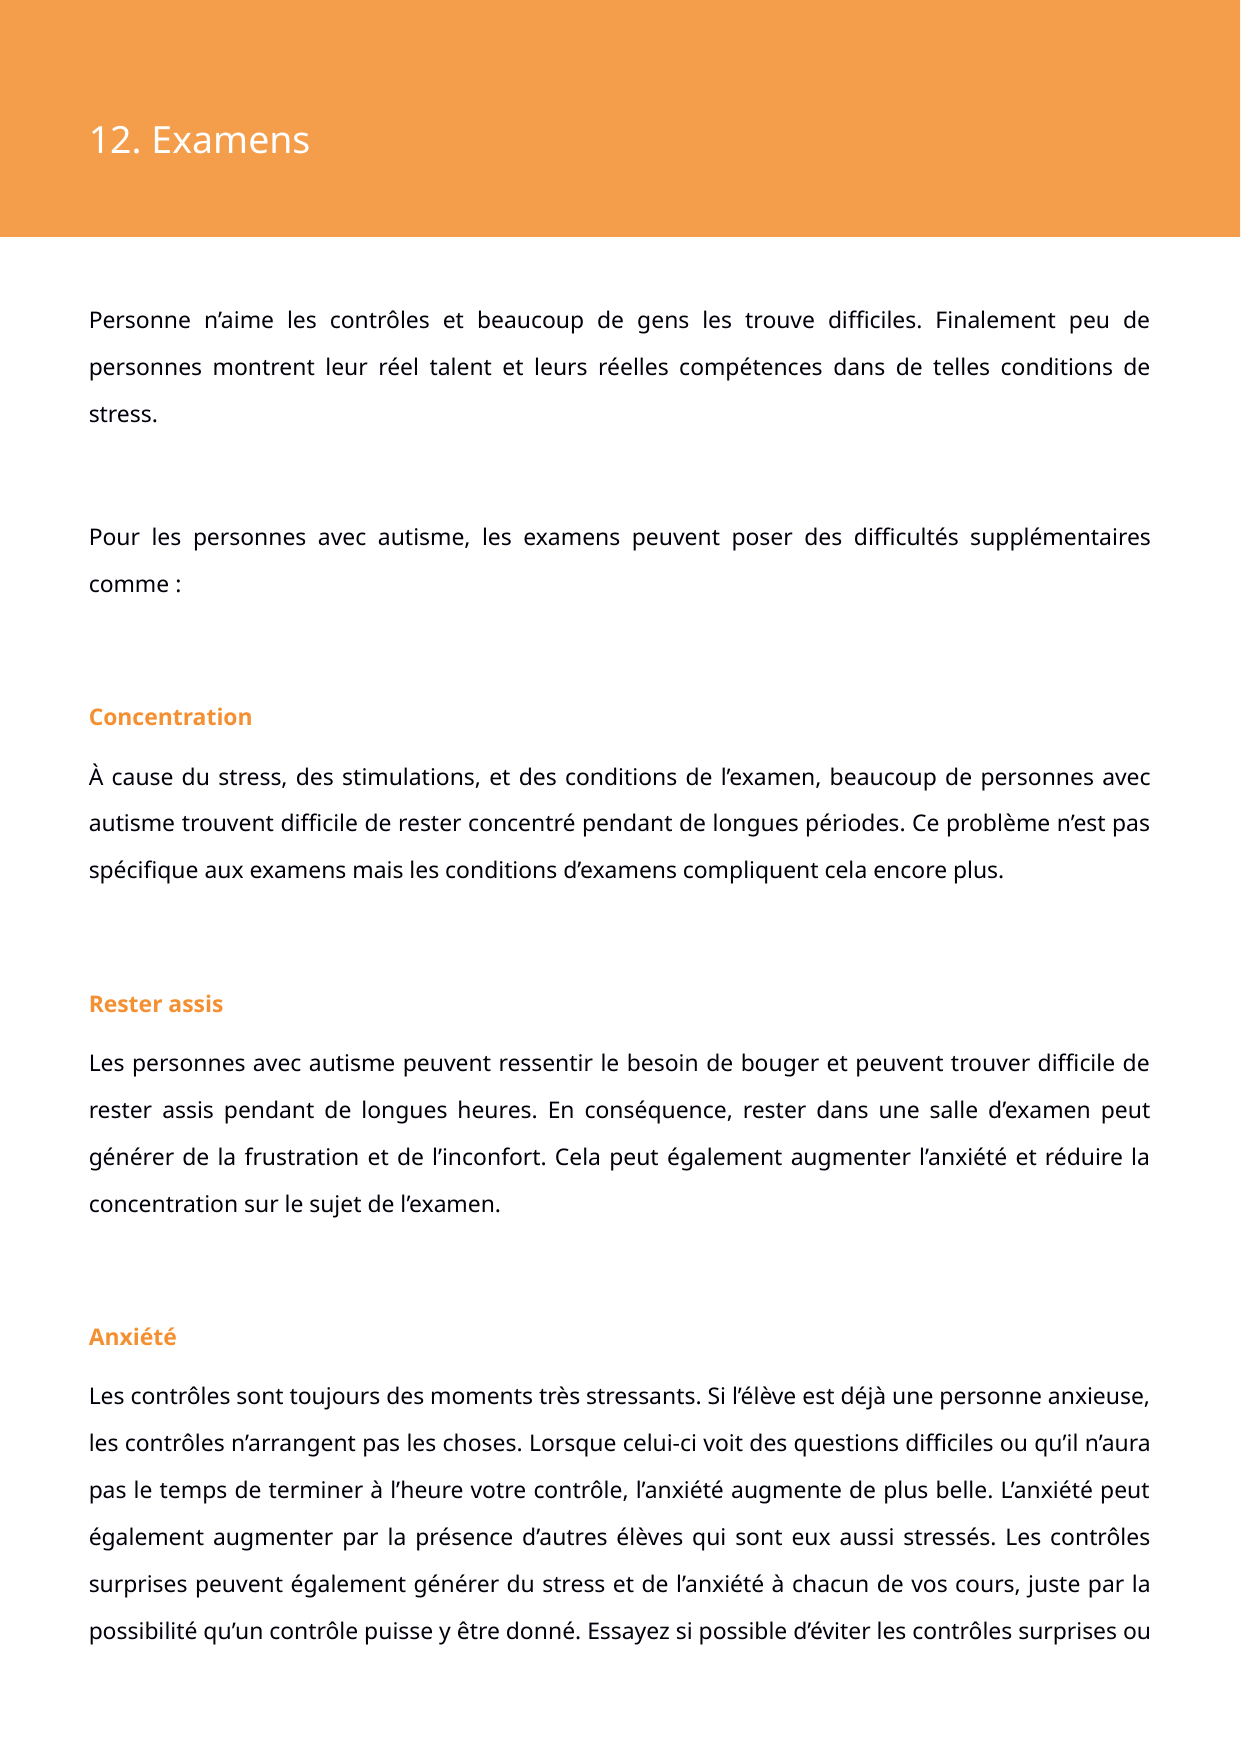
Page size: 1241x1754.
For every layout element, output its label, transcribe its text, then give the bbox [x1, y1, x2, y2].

text Pour les personnes avec autisme, les examens peuvent poser des difficultés supplémentaires comme : [88, 521, 1152, 599]
subtitle Anxiété [88, 1321, 1152, 1352]
subtitle Concentration [88, 701, 1152, 732]
text Les personnes avec autisme peuvent ressentir le besoin de bouger et peuvent trouver difficile de rester assis pendant de longues heures. En conséquence, rester dans une salle d’examen peut générer de la frustration et de l’inconfort. Cela peut également augmenter l’anxiété et réduire la concentration sur le sujet de l’examen. [88, 1047, 1152, 1219]
text Personne n’aime les contrôles et beaucoup de gens les trouve difficiles. Finalement peu de personnes montrent leur réel talent et leurs réelles compétences dans de telles conditions de stress. [88, 304, 1152, 429]
subtitle 12. Examens [88, 113, 1152, 164]
text À cause du stress, des stimulations, et des conditions de l’examen, beaucoup de personnes avec autisme trouvent difficile de rester concentré pendant de longues périodes. Ce problème n’est pas spécifique aux examens mais les conditions d’examens compliquent cela encore plus. [88, 760, 1152, 885]
subtitle Rester assis [88, 987, 1152, 1019]
text Les contrôles sont toujours des moments très stressants. Si l’élève est déjà une personne anxieuse, les contrôles n’arrangent pas les choses. Lorsque celui-ci voit des questions difficiles ou qu’il n’aura pas le temps de terminer à l’heure votre contrôle, l’anxiété augmente de plus belle. L’anxiété peut également augmenter par la présence d’autres élèves qui sont eux aussi stressés. Les contrôles surprises peuvent également générer du stress et de l’anxiété à chacun de vos cours, juste par la possibilité qu’un contrôle puisse y être donné. Essayez si possible d’éviter les contrôles surprises ou [88, 1380, 1152, 1646]
